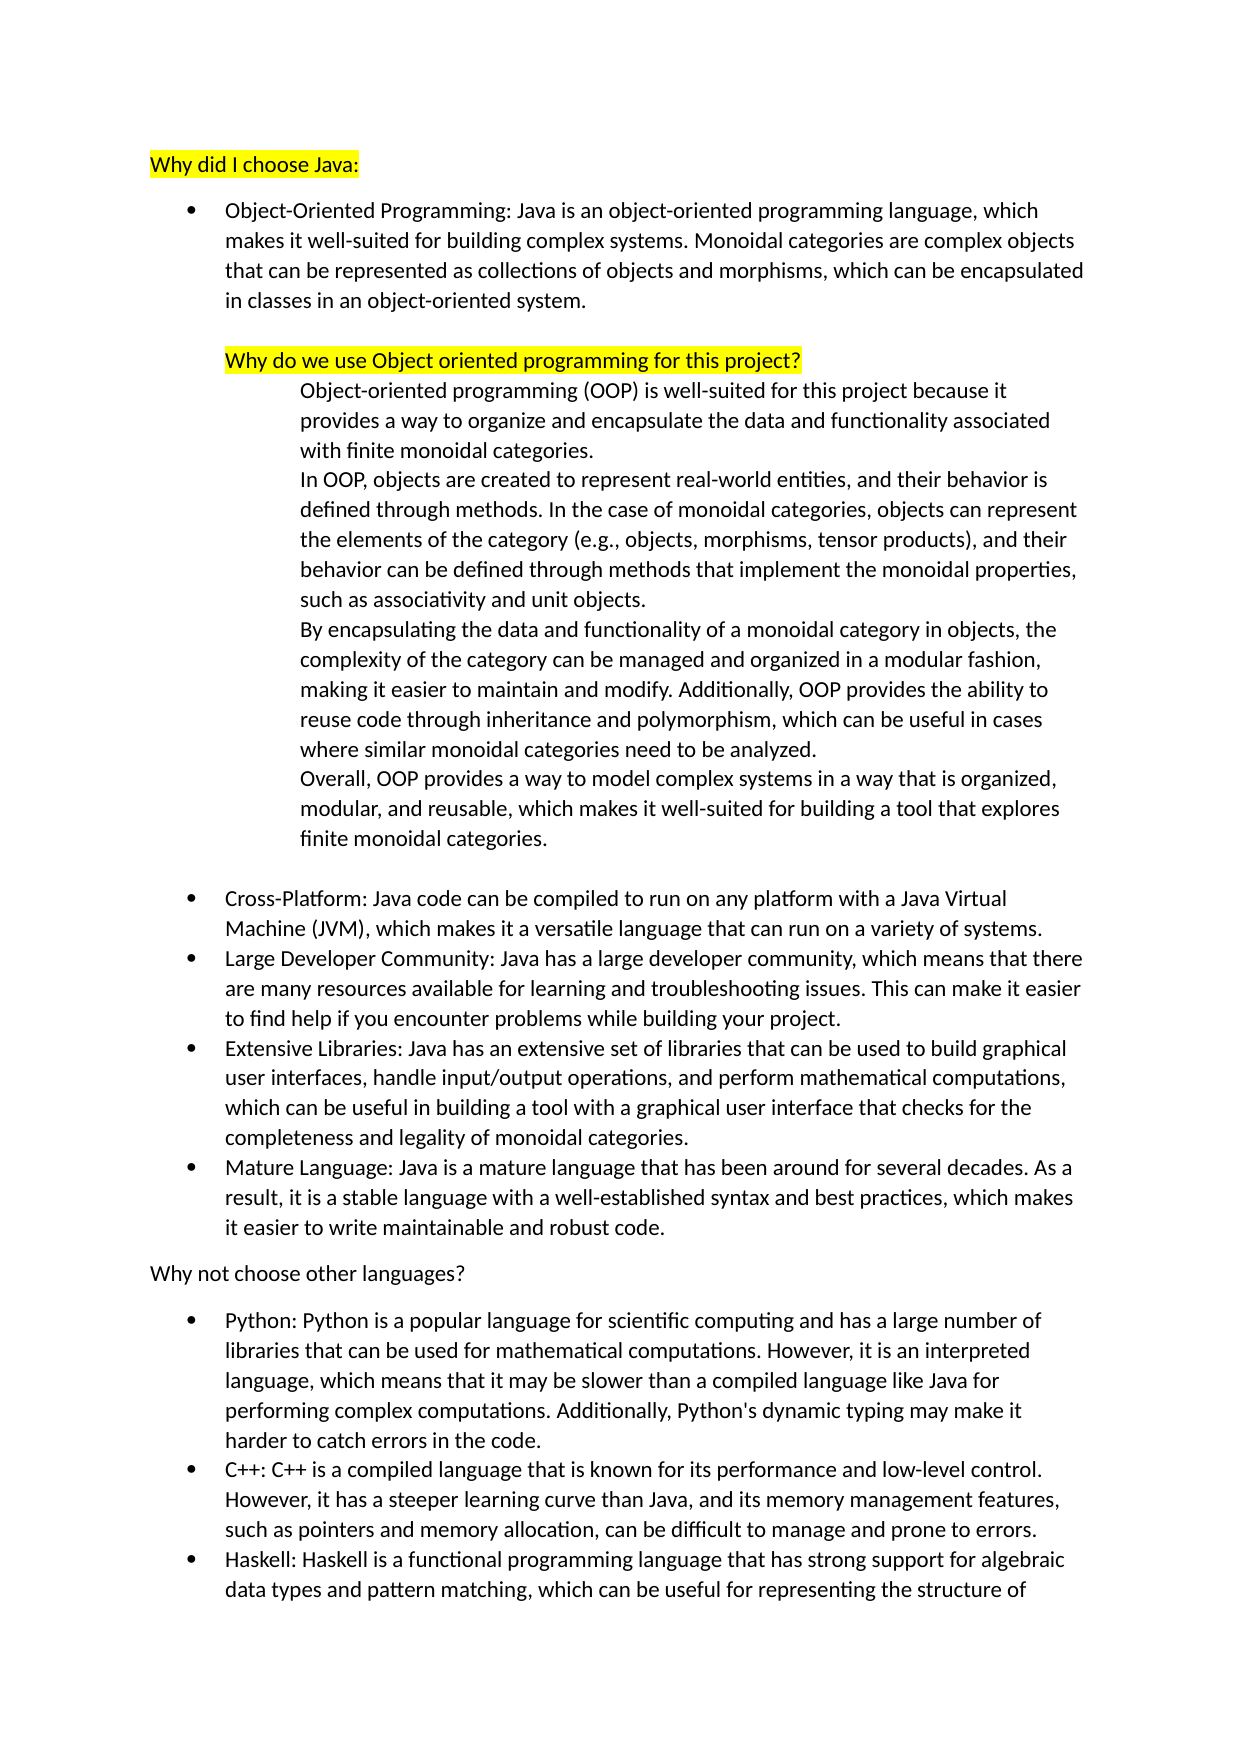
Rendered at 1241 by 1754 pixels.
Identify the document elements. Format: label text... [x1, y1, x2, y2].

list Why do we use Object oriented programming for this project? [225, 346, 1090, 374]
text Why not choose other languages? [150, 1259, 1090, 1288]
list Object-Oriented Programming: Java is an object-oriented programming language, which makes it well-suited for building complex systems. Monoidal categories are complex objects that can be represented as collections of objects and morphisms, which can be encapsulated in classes in an object-oriented system. [187, 197, 1090, 314]
list Haskell: Haskell is a functional programming language that has strong support for algebraic data types and pattern matching, which can be useful for representing the structure of [187, 1545, 1090, 1603]
text Why did I choose Java: [150, 150, 1090, 178]
list Overall, OOP provides a way to model complex systems in a way that is organized, modular, and reusable, which makes it well-suited for building a tool that explores finite monoidal categories. [300, 764, 1090, 852]
list Python: Python is a popular language for scientific computing and has a large number of libraries that can be used for mathematical computations. However, it is an interpreted language, which means that it may be slower than a compiled language like Java for performing complex computations. Additionally, Python's dynamic typing may make it harder to catch errors in the code. [187, 1306, 1090, 1454]
list In OOP, objects are created to represent real-world entities, and their behavior is defined through methods. In the case of monoidal categories, objects can represent the elements of the category (e.g., objects, morphisms, tensor products), and their behavior can be defined through methods that implement the monoidal properties, such as associativity and unit objects. [300, 466, 1090, 613]
list Mature Language: Java is a mature language that has been around for several decades. As a result, it is a stable language with a well-established syntax and best practices, which makes it easier to write maintainable and robust code. [187, 1153, 1090, 1241]
list Cross-Platform: Java code can be compiled to run on any platform with a Java Virtual Machine (JVM), which makes it a versatile language that can run on a variety of systems. [187, 884, 1090, 942]
list By encapsulating the data and functionality of a monoidal category in objects, the complexity of the category can be managed and organized in a modular fashion, making it easier to maintain and modify. Additionally, OOP provides the ability to reuse code through inheritance and polymorphism, which can be useful in cases where similar monoidal categories need to be analyzed. [300, 615, 1090, 763]
list Object-oriented programming (OOP) is well-suited for this project because it provides a way to organize and encapsulate the data and functionality associated with finite monoidal categories. [300, 376, 1090, 464]
list Large Developer Community: Java has a large developer community, which means that there are many resources available for learning and troubleshooting issues. This can make it easier to find help if you encounter problems while building your project. [187, 944, 1090, 1032]
list C++: C++ is a compiled language that is known for its performance and low-level control. However, it has a steeper learning curve than Java, and its memory management features, such as pointers and memory allocation, can be difficult to manage and prone to errors. [187, 1456, 1090, 1543]
list Extensive Libraries: Java has an extensive set of libraries that can be used to build graphical user interfaces, handle input/output operations, and perform mathematical computations, which can be useful in building a tool with a graphical user interface that checks for the completeness and legality of monoidal categories. [187, 1034, 1090, 1151]
